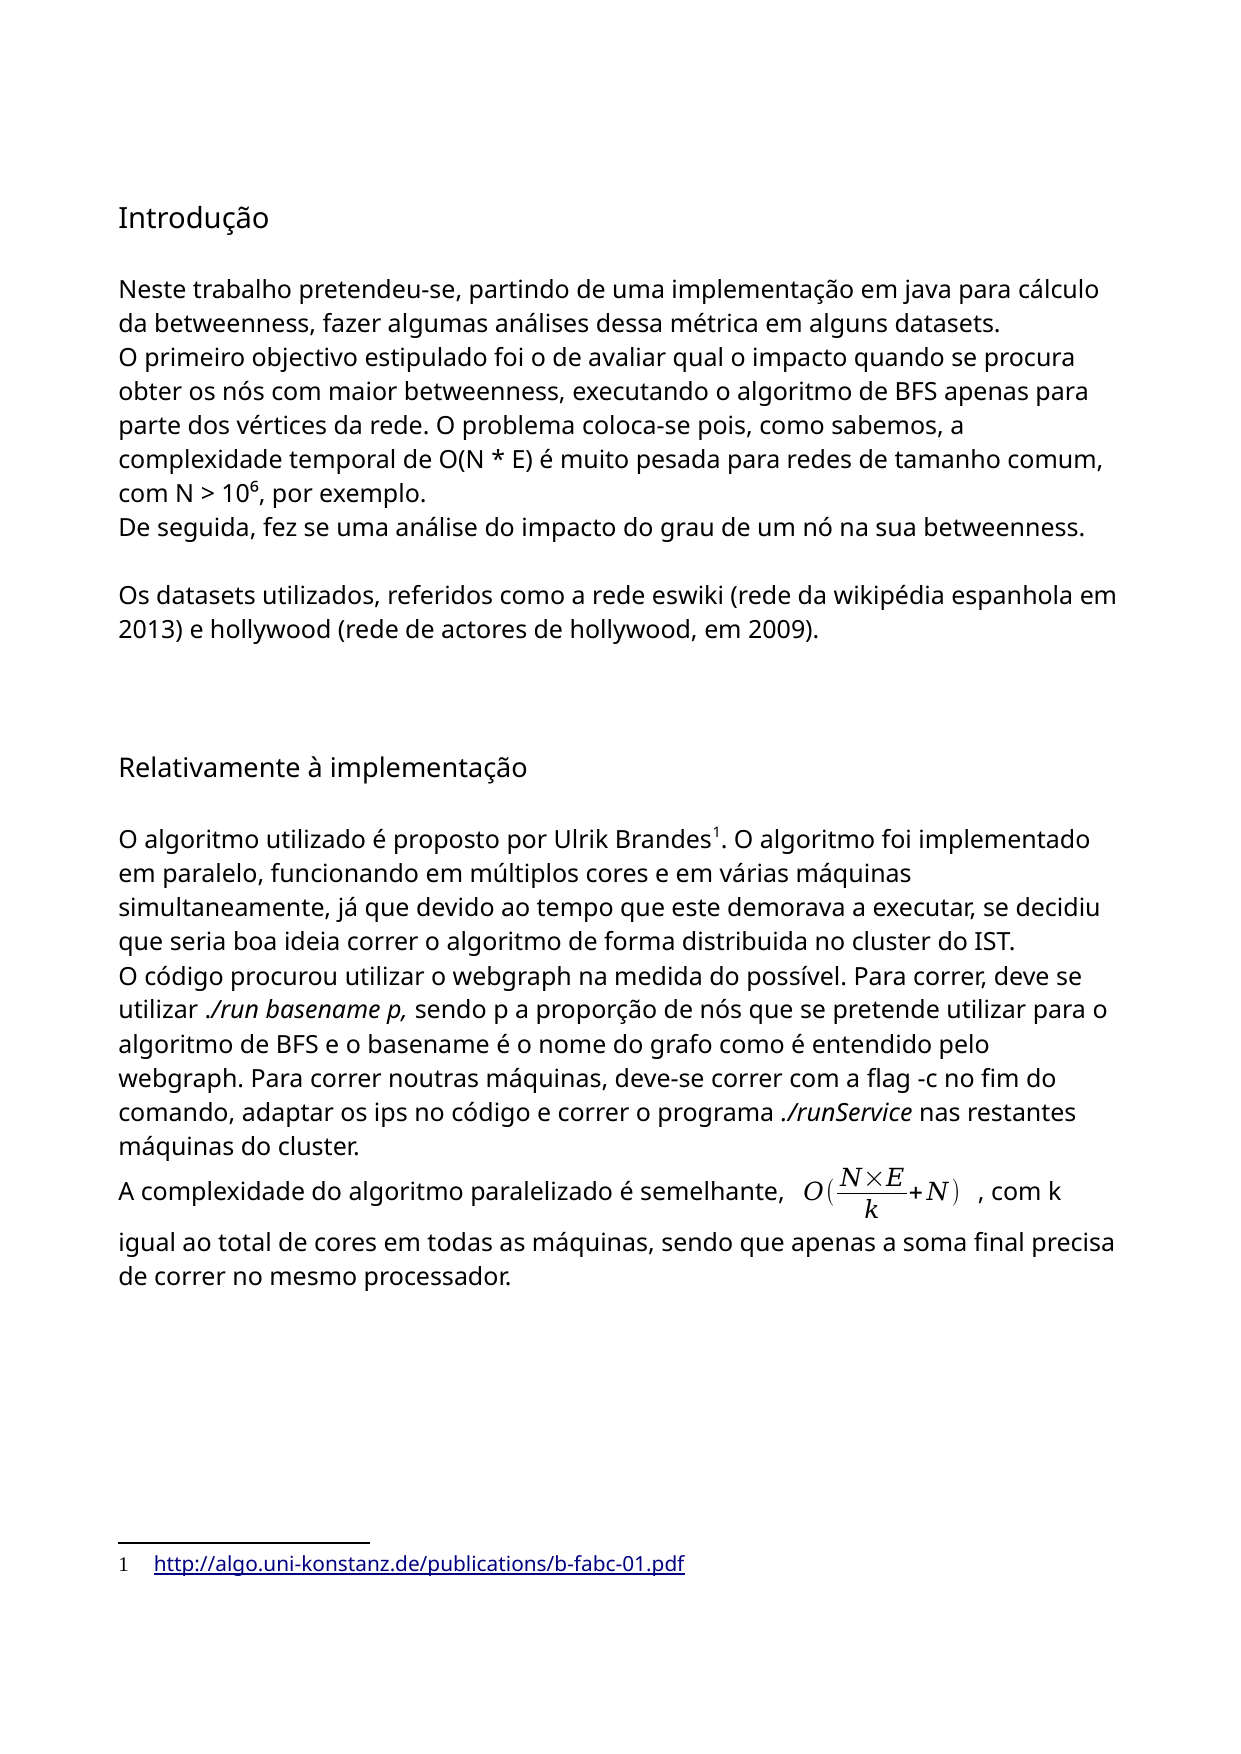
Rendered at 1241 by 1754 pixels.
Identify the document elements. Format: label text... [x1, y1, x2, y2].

text A complexidade do algoritmo paralelizado é semelhante,, com k igual ao total de cores em todas as máquinas, sendo que apenas a soma final precisa de correr no mesmo processador. [118, 1162, 1122, 1292]
text http://algo.uni-konstanz.de/publications/b-fabc-01.pdf [118, 1549, 1122, 1578]
text O código procurou utilizar o webgraph na medida do possível. Para correr, deve se utilizar ./run basename p, sendo p a proporção de nós que se pretende utilizar para o algoritmo de BFS e o basename é o nome do grafo como é entendido pelo webgraph. Para correr noutras máquinas, deve-se correr com a flag -c no fim do comando, adaptar os ips no código e correr o programa ./runService nas restantes máquinas do cluster. [118, 958, 1122, 1162]
text Os datasets utilizados, referidos como a rede eswiki (rede da wikipédia espanhola em 2013) e hollywood (rede de actores de hollywood, em 2009). [118, 578, 1122, 646]
text Relativamente à implementação [118, 748, 1122, 785]
text Neste trabalho pretendeu-se, partindo de uma implementação em java para cálculo da betweenness, fazer algumas análises dessa métrica em alguns datasets. [118, 271, 1122, 339]
text O primeiro objectivo estipulado foi o de avaliar qual o impacto quando se procura obter os nós com maior betweenness, executando o algoritmo de BFS apenas para parte dos vértices da rede. O problema coloca-se pois, como sabemos, a complexidade temporal de O(N * E) é muito pesada para redes de tamanho comum, com N > 10⁶, por exemplo. [118, 339, 1122, 510]
text O algoritmo utilizado é proposto por Ulrik Brandes. O algoritmo foi implementado em paralelo, funcionando em múltiplos cores e em várias máquinas simultaneamente, já que devido ao tempo que este demorava a executar, se decidiu que seria boa ideia correr o algoritmo de forma distribuida no cluster do IST. [118, 822, 1122, 958]
text De seguida, fez se uma análise do impacto do grau de um nó na sua betweenness. [118, 510, 1122, 544]
text Introdução [118, 197, 1122, 237]
